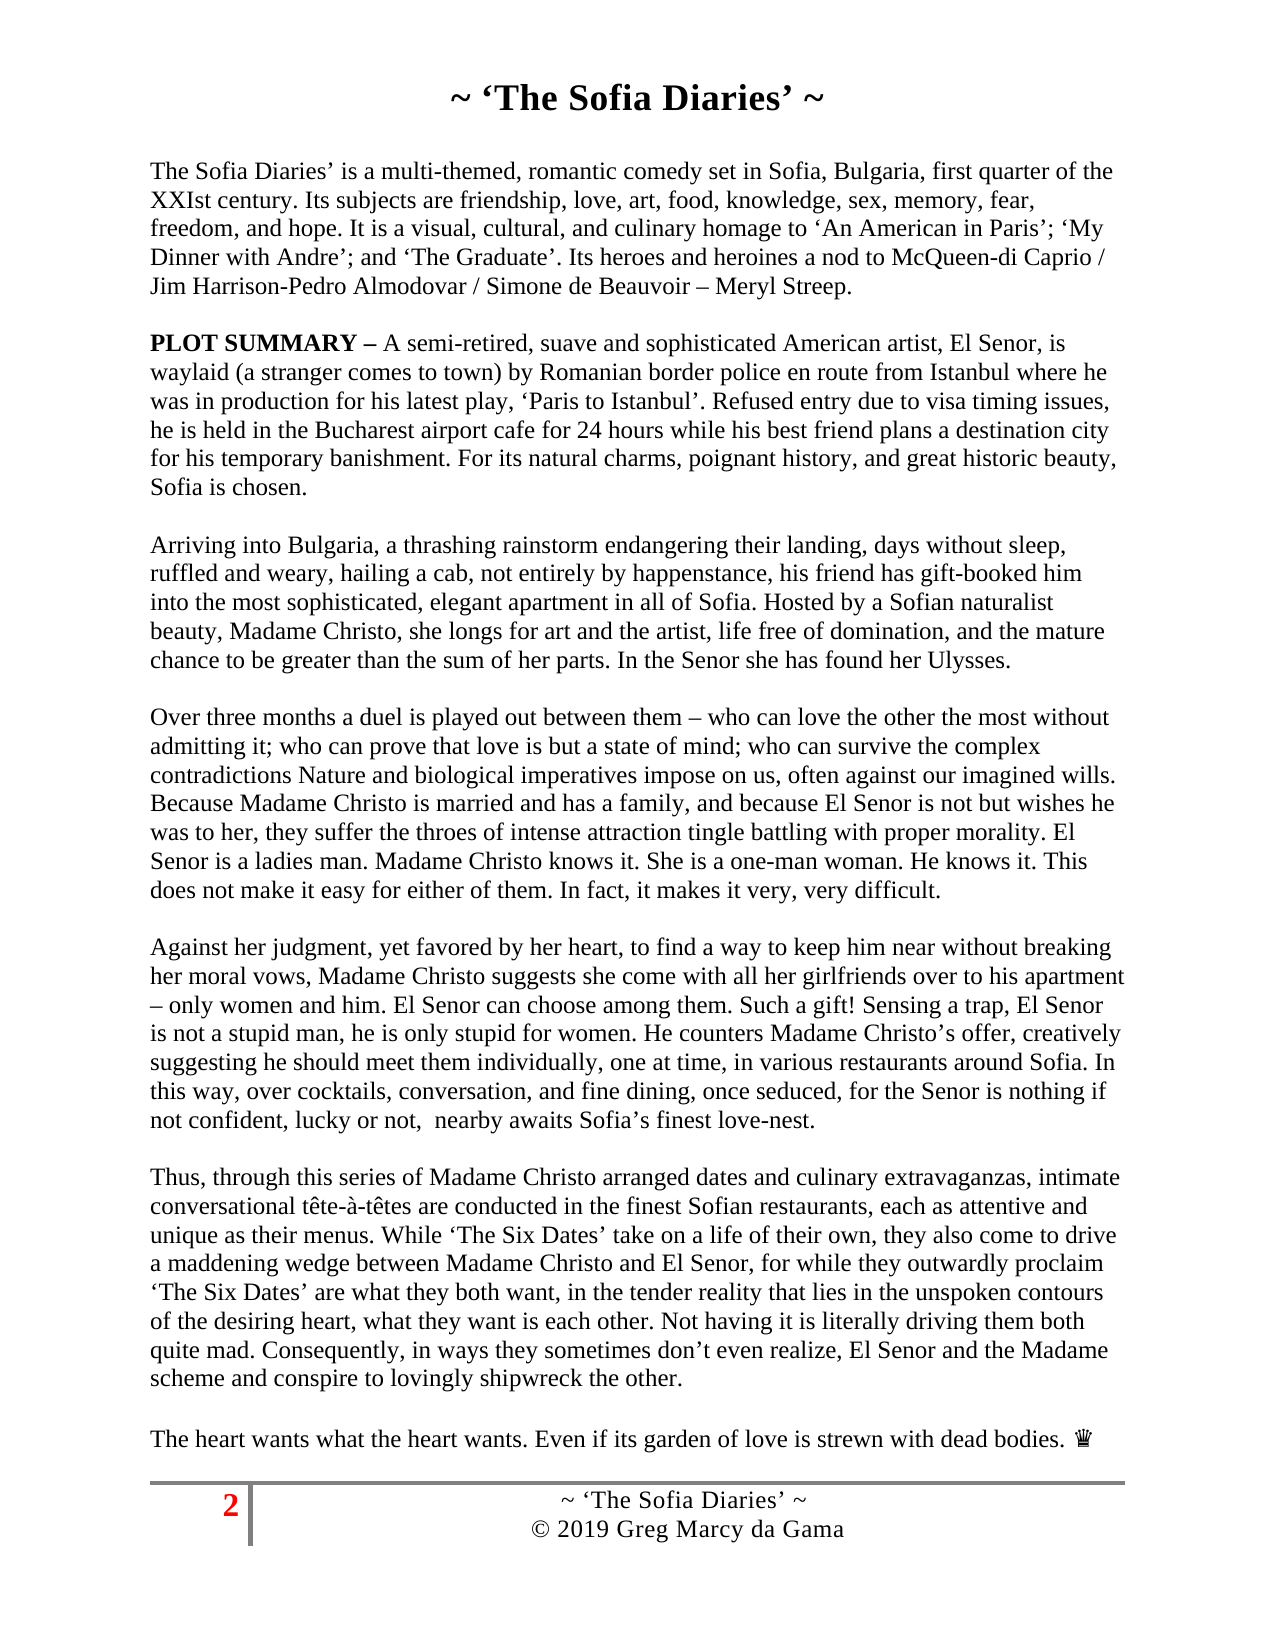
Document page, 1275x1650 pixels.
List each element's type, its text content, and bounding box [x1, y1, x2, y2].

text The Sofia Diaries’ is a multi-themed, romantic comedy set in Sofia, Bulgaria, first quarter of the XXIst century. Its subjects are friendship, love, art, food, knowledge, sex, memory, fear, freedom, and hope. It is a visual, cultural, and culinary homage to ‘An American in Paris’; ‘My Dinner with Andre’; and ‘The Graduate’. Its heroes and heroines a nod to McQueen-di Caprio / Jim Harrison-Pedro Almodovar / Simone de Beauvoir – Meryl Streep. PLOT SUMMARY – A semi-retired, suave and sophisticated American artist, El Senor, is waylaid (a stranger comes to town) by Romanian border police en route from Istanbul where he was in production for his latest play, ‘Paris to Istanbul’. Refused entry due to visa timing issues, he is held in the Bucharest airport cafe for 24 hours while his best friend plans a destination city for his temporary banishment. For its natural charms, poignant history, and great historic beauty, Sofia is chosen. Arriving into Bulgaria, a thrashing rainstorm endangering their landing, days without sleep, ruffled and weary, hailing a cab, not entirely by happenstance, his friend has gift-booked him into the most sophisticated, elegant apartment in all of Sofia. Hosted by a Sofian naturalist beauty, Madame Christo, she longs for art and the artist, life free of domination, and the mature chance to be greater than the sum of her parts. In the Senor she has found her Ulysses. Over three months a duel is played out between them – who can love the other the most without admitting it; who can prove that love is but a state of mind; who can survive the complex contradictions Nature and biological imperatives impose on us, often against our imagined wills. Because Madame Christo is married and has a family, and because El Senor is not but wishes he was to her, they suffer the throes of intense attraction tingle battling with proper morality. El Senor is a ladies man. Madame Christo knows it. She is a one-man woman. He knows it. This does not make it easy for either of them. In fact, it makes it very, very difficult. Against her judgment, yet favored by her heart, to find a way to keep him near without breaking her moral vows, Madame Christo suggests she come with all her girlfriends over to his apartment – only women and him. El Senor can choose among them. Such a gift! Sensing a trap, El Senor is not a stupid man, he is only stupid for women. He counters Madame Christo’s offer, creatively suggesting he should meet them individually, one at time, in various restaurants around Sofia. In this way, over cocktails, conversation, and fine dining, once seduced, for the Senor is nothing if not confident, lucky or not, nearby awaits Sofia’s finest love-nest. Thus, through this series of Madame Christo arranged dates and culinary extravaganzas, intimate conversational tête-à-têtes are conducted in the finest Sofian restaurants, each as attentive and unique as their menus. While ‘The Six Dates’ take on a life of their own, they also come to drive a maddening wedge between Madame Christo and El Senor, for while they outwardly proclaim ‘The Six Dates’ are what they both want, in the tender reality that lies in the unspoken contours of the desiring heart, what they want is each other. Not having it is literally driving them both quite mad. Consequently, in ways they sometimes don’t even realize, El Senor and the Madame scheme and conspire to lovingly shipwreck the other. The heart wants what the heart wants. Even if its garden of love is strewn with dead bodies. ♛ [150, 156, 1125, 1455]
